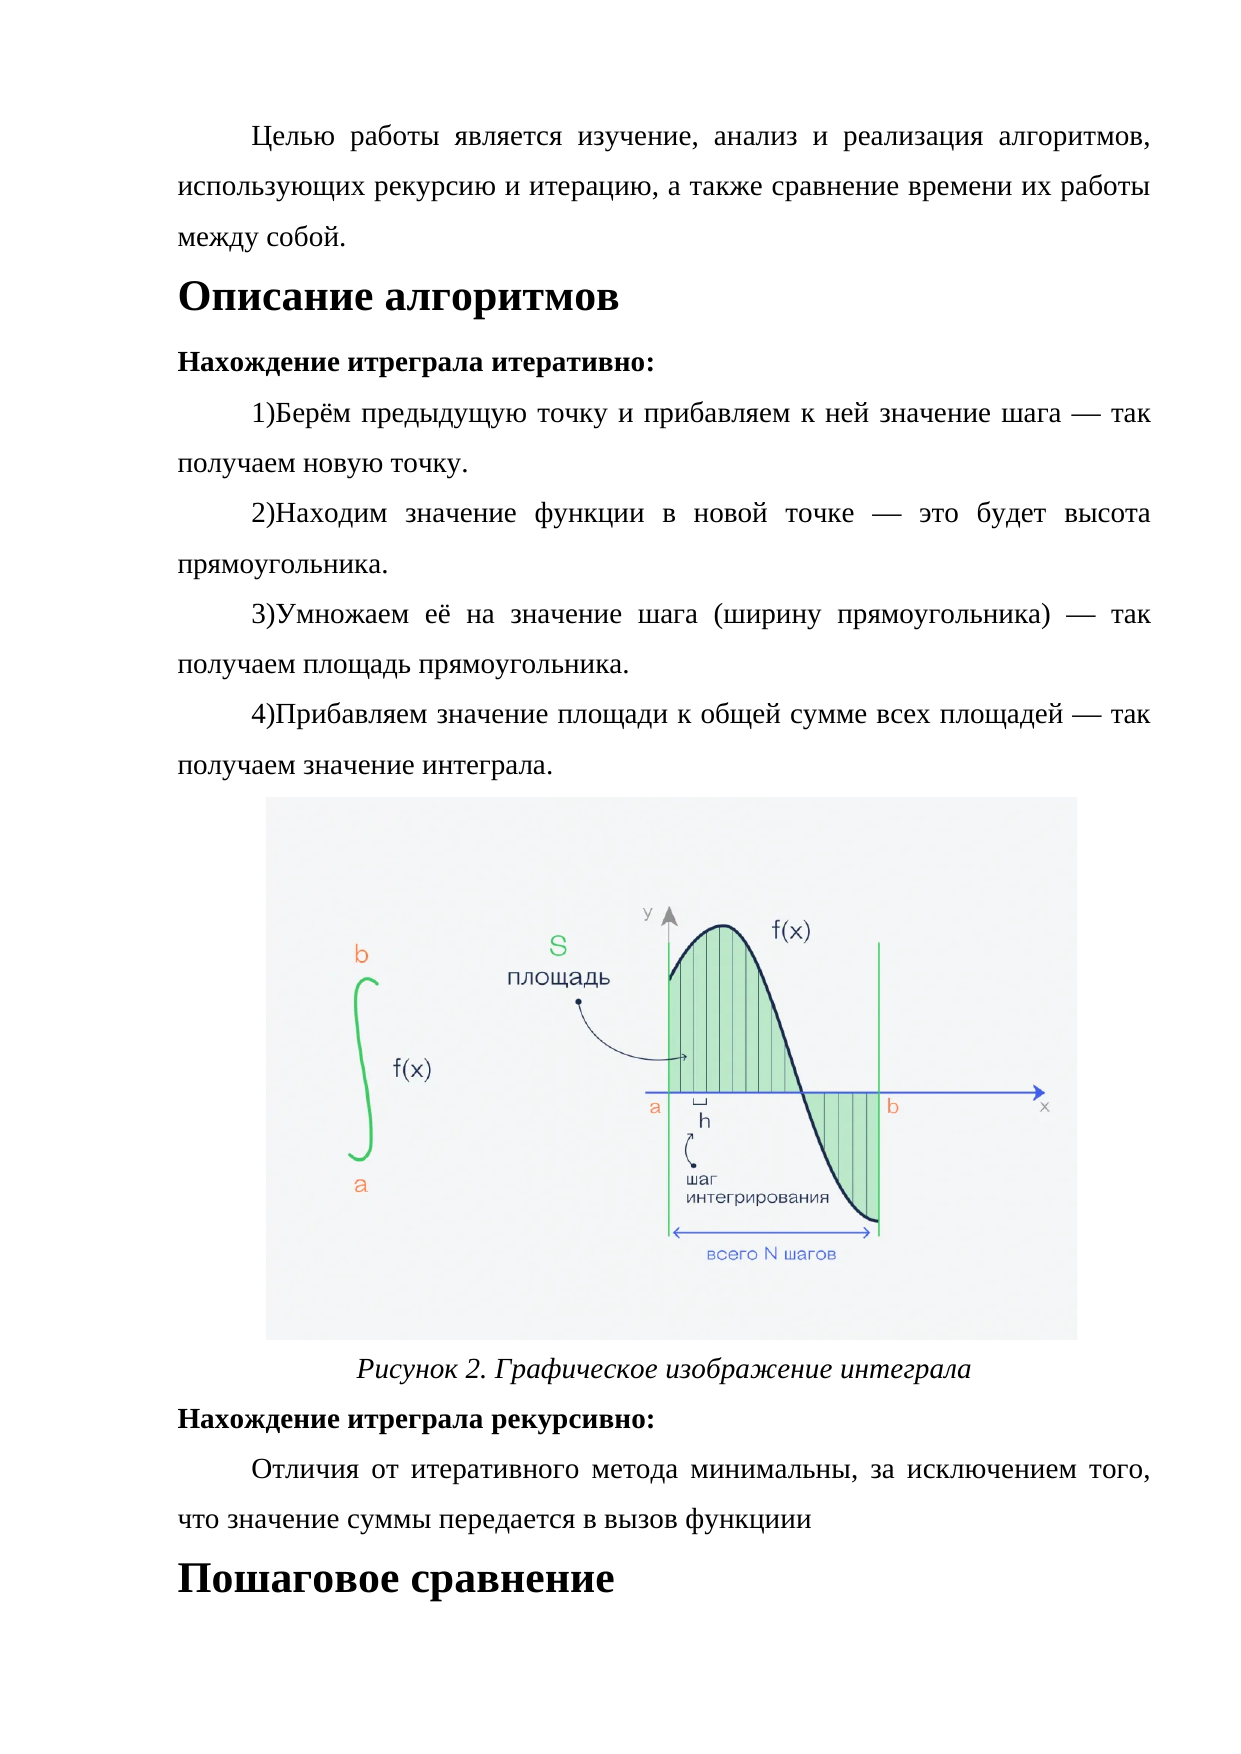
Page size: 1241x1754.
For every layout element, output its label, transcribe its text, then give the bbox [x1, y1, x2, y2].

text 2)Находим значение функции в новой точке — это будет высота прямоугольника. [177, 495, 1152, 579]
text Пошаговое сравнение [177, 1552, 1152, 1602]
text 4)Прибавляем значение площади к общей сумме всех площадей — так получаем значение интеграла. [177, 697, 1152, 781]
text 1)Берём предыдущую точку и прибавляем к ней значение шага — так получаем новую точку. [177, 395, 1152, 479]
text 3)Умножаем её на значение шага (ширину прямоугольника) — так получаем площадь прямоугольника. [177, 596, 1152, 680]
text Нахождение итреграла рекурсивно: [177, 1401, 1152, 1434]
text Целью работы является изучение, анализ и реализация алгоритмов, использующих рекурсию и итерацию, а также сравнение времени их работы между собой. [177, 118, 1152, 252]
text Описание алгоритмов [177, 269, 1152, 319]
text Рисунок 2. Графическое изображение интеграла [177, 1351, 1152, 1384]
text Нахождение итреграла итеративно: [177, 344, 1152, 378]
text Отличия от итеративного метода минимальны, за исключением того, что значение суммы передается в вызов функциии [177, 1451, 1152, 1535]
picture [266, 797, 1078, 1340]
